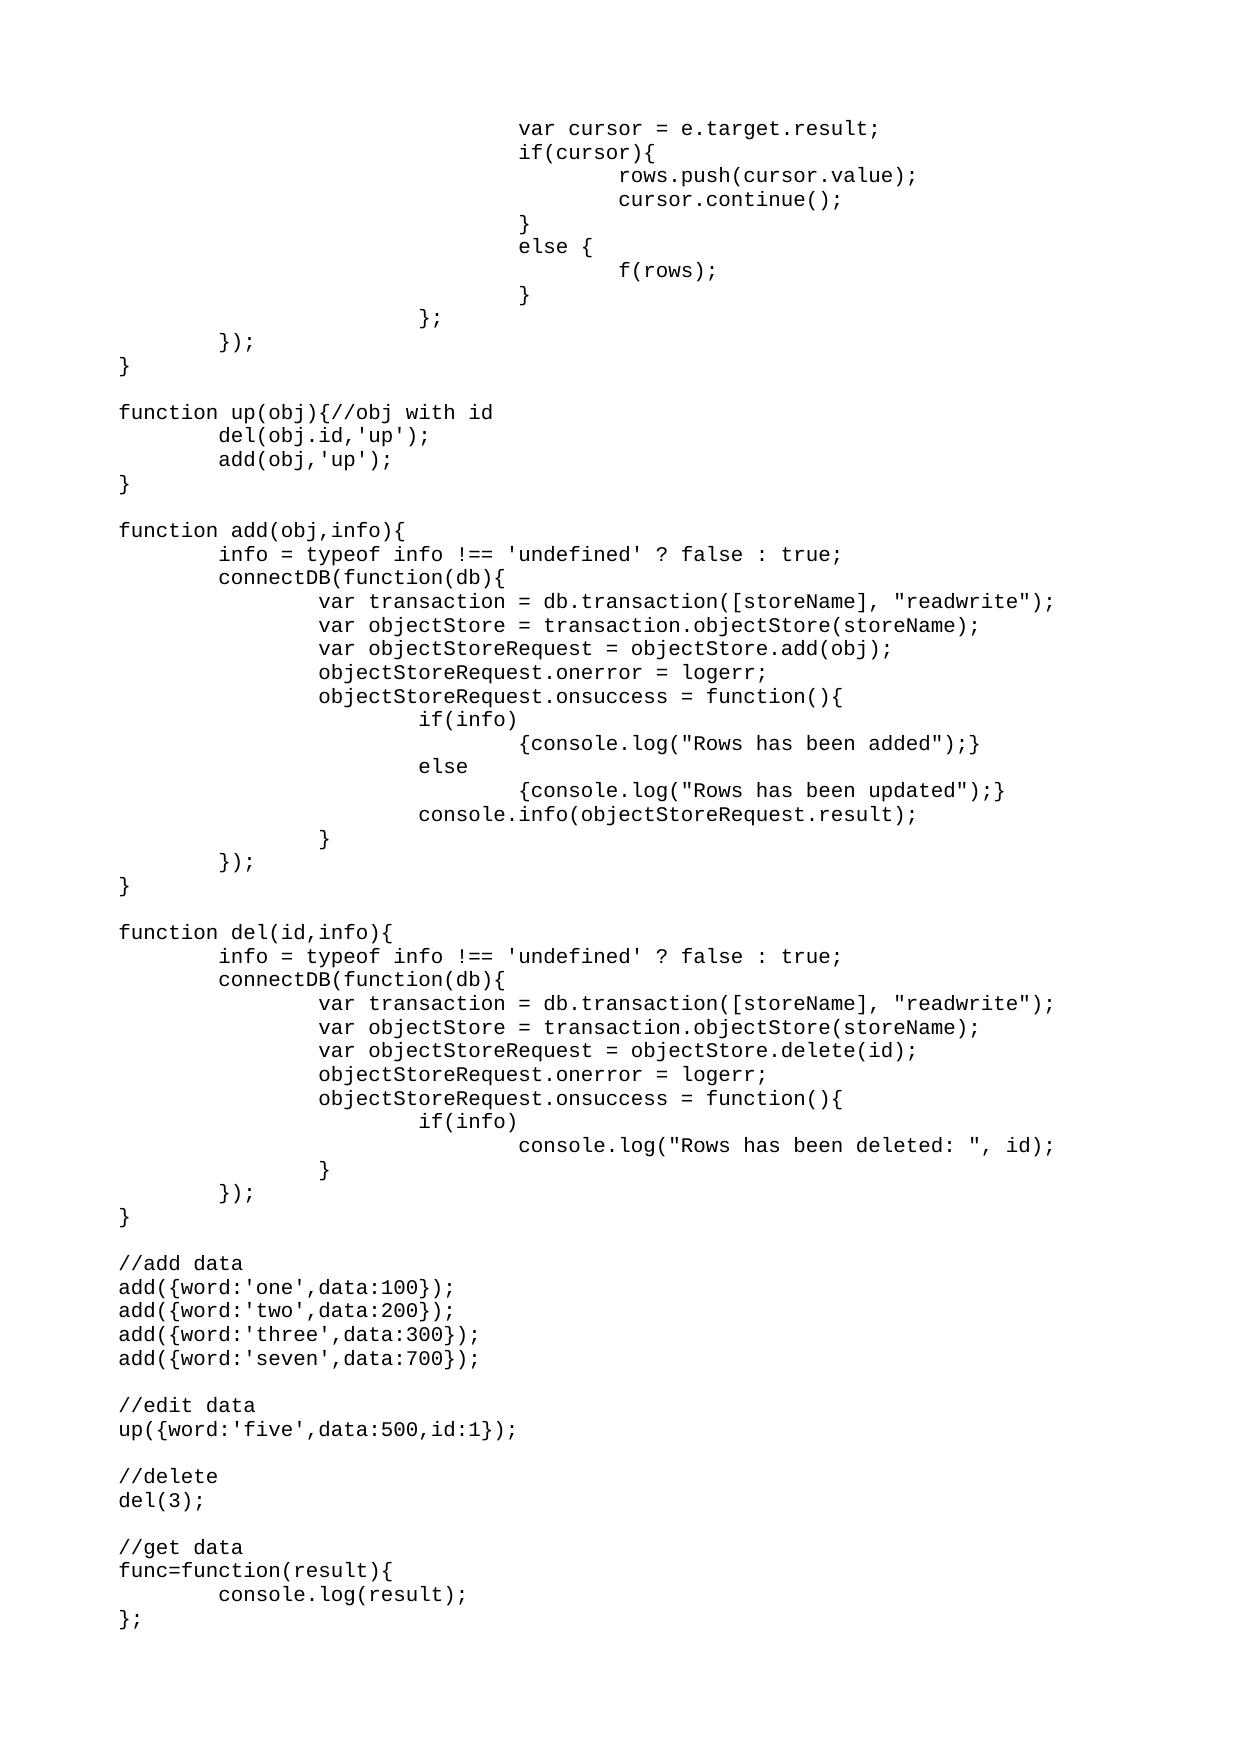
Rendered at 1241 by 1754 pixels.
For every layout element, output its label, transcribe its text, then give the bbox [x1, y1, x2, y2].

text } [118, 213, 1122, 236]
text } [118, 1206, 1122, 1229]
text objectStoreRequest.onerror = logerr; [118, 1064, 1122, 1088]
text var transaction = db.transaction([storeName], "readwrite"); [118, 993, 1122, 1017]
text objectStoreRequest.onerror = logerr; [118, 662, 1122, 686]
text }; [118, 1608, 1122, 1631]
text function up(obj){//obj with id [118, 402, 1122, 426]
text add({word:'one',data:100}); [118, 1277, 1122, 1300]
text add(obj,'up'); [118, 449, 1122, 473]
text up({word:'five',data:500,id:1}); [118, 1419, 1122, 1442]
text var cursor = e.target.result; [118, 118, 1122, 142]
text {console.log("Rows has been updated");} [118, 780, 1122, 804]
text objectStoreRequest.onsuccess = function(){ [118, 1088, 1122, 1111]
text function del(id,info){ [118, 922, 1122, 946]
text objectStoreRequest.onsuccess = function(){ [118, 686, 1122, 709]
text var transaction = db.transaction([storeName], "readwrite"); [118, 591, 1122, 615]
text } [118, 1158, 1122, 1182]
text //delete [118, 1466, 1122, 1489]
text //get data [118, 1537, 1122, 1561]
text cursor.continue(); [118, 189, 1122, 213]
text {console.log("Rows has been added");} [118, 733, 1122, 757]
text var objectStore = transaction.objectStore(storeName); [118, 1017, 1122, 1040]
text }); [118, 851, 1122, 875]
text if(info) [118, 1111, 1122, 1135]
text } [118, 875, 1122, 898]
text if(info) [118, 709, 1122, 733]
text }; [118, 307, 1122, 331]
text var objectStoreRequest = objectStore.delete(id); [118, 1040, 1122, 1064]
text if(cursor){ [118, 142, 1122, 165]
text else { [118, 236, 1122, 260]
text del(obj.id,'up'); [118, 426, 1122, 449]
text } [118, 354, 1122, 378]
text f(rows); [118, 260, 1122, 284]
text }); [118, 331, 1122, 354]
text info = typeof info !== 'undefined' ? false : true; [118, 544, 1122, 567]
text } [118, 473, 1122, 496]
text //add data [118, 1253, 1122, 1277]
text add({word:'two',data:200}); [118, 1300, 1122, 1324]
text } [118, 827, 1122, 851]
text else [118, 757, 1122, 780]
text func=function(result){ [118, 1561, 1122, 1584]
text var objectStoreRequest = objectStore.add(obj); [118, 638, 1122, 662]
text function add(obj,info){ [118, 520, 1122, 544]
text add({word:'three',data:300}); [118, 1324, 1122, 1348]
text var objectStore = transaction.objectStore(storeName); [118, 615, 1122, 638]
text add({word:'seven',data:700}); [118, 1348, 1122, 1371]
text connectDB(function(db){ [118, 969, 1122, 993]
text }); [118, 1182, 1122, 1206]
text //edit data [118, 1395, 1122, 1419]
text } [118, 284, 1122, 307]
text connectDB(function(db){ [118, 567, 1122, 591]
text del(3); [118, 1489, 1122, 1513]
text console.log(result); [118, 1584, 1122, 1608]
text info = typeof info !== 'undefined' ? false : true; [118, 946, 1122, 969]
text rows.push(cursor.value); [118, 165, 1122, 189]
text console.log("Rows has been deleted: ", id); [118, 1135, 1122, 1158]
text console.info(objectStoreRequest.result); [118, 804, 1122, 827]
